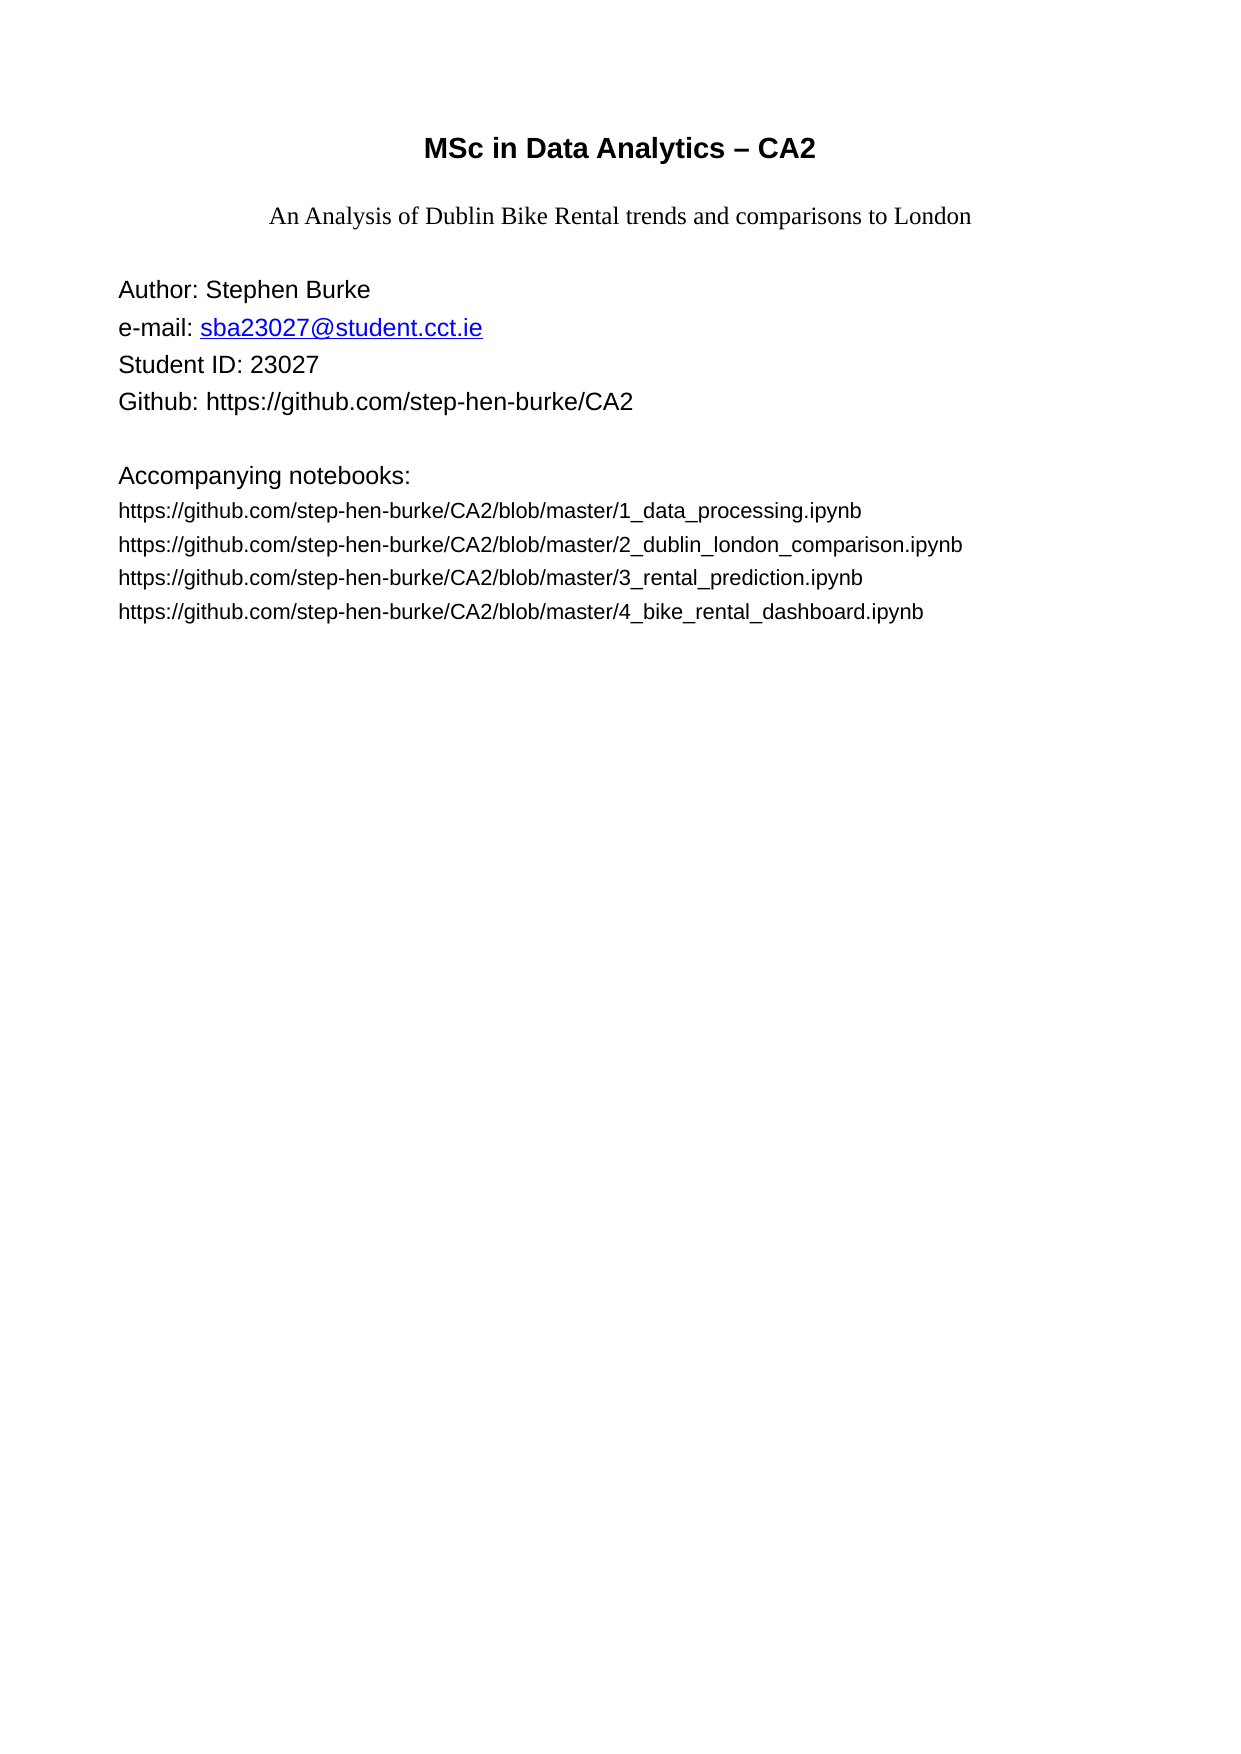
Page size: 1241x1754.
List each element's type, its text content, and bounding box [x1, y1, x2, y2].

text https://github.com/step-hen-burke/CA2/blob/master/3_rental_prediction.ipynb [118, 565, 1122, 590]
text Author: Stephen Burke [118, 275, 1122, 304]
text https://github.com/step-hen-burke/CA2/blob/master/2_dublin_london_comparison.ipynb [118, 531, 1122, 557]
text Github: https://github.com/step-hen-burke/CA2 [118, 387, 1122, 415]
text Student ID: 23027 [118, 349, 1122, 378]
text An Analysis of Dublin Bike Rental trends and comparisons to London [118, 201, 1122, 230]
text https://github.com/step-hen-burke/CA2/blob/master/4_bike_rental_dashboard.ipynb [118, 598, 1122, 624]
text Accompanying notebooks: [118, 461, 1122, 489]
subtitle MSc in Data Analytics – CA2 [118, 131, 1122, 164]
text e-mail: sba23027@student.cct.ie [118, 312, 1122, 341]
text https://github.com/step-hen-burke/CA2/blob/master/1_data_processing.ipynb [118, 498, 1122, 523]
